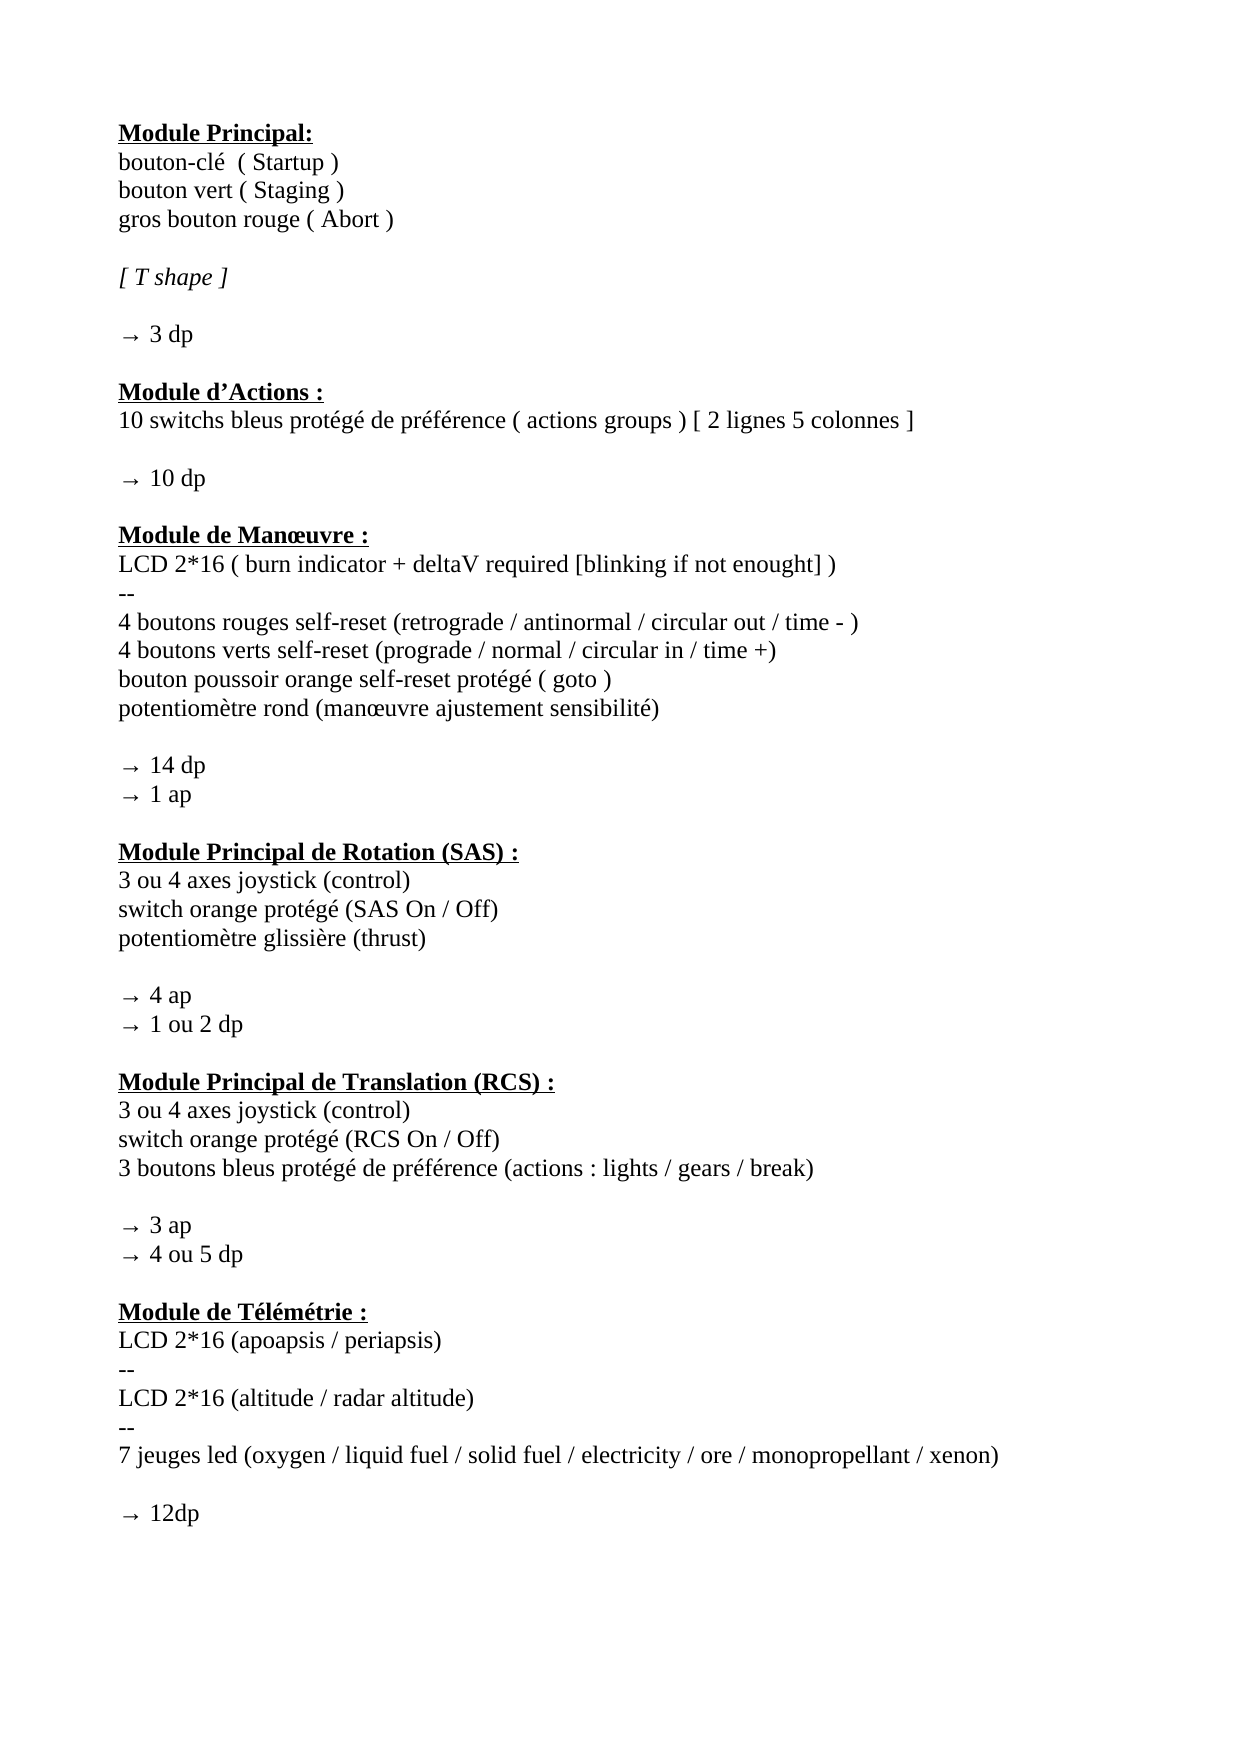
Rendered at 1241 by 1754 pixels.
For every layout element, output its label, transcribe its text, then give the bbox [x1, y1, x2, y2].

text 10 switchs bleus protégé de préférence ( actions groups ) [ 2 lignes 5 colonnes ] [118, 406, 1122, 434]
text 4 boutons rouges self-reset (retrograde / antinormal / circular out / time - ) [118, 607, 1122, 636]
text switch orange protégé (SAS On / Off) [118, 894, 1122, 923]
text Module Principal: [118, 118, 1122, 147]
text 3 ou 4 axes joystick (control) [118, 866, 1122, 894]
text Module de Télémétrie : [118, 1297, 1122, 1326]
text bouton-clé ( Startup ) [118, 147, 1122, 176]
text 3 ou 4 axes joystick (control) [118, 1096, 1122, 1124]
text Module de Manœuvre : [118, 521, 1122, 549]
text bouton poussoir orange self-reset protégé ( goto ) [118, 664, 1122, 693]
text LCD 2*16 ( burn indicator + deltaV required [blinking if not enought] ) [118, 549, 1122, 578]
text -- [118, 1354, 1122, 1383]
text 3 boutons bleus protégé de préférence (actions : lights / gears / break) [118, 1153, 1122, 1182]
text → 4 ap [118, 981, 1122, 1009]
text switch orange protégé (RCS On / Off) [118, 1124, 1122, 1153]
text → 3 ap [118, 1211, 1122, 1239]
text [ T shape ] [118, 262, 1122, 291]
text Module Principal de Translation (RCS) : [118, 1067, 1122, 1096]
text → 3 dp [118, 319, 1122, 348]
text → 1 ap [118, 779, 1122, 808]
text LCD 2*16 (apoapsis / periapsis) [118, 1326, 1122, 1354]
text → 12dp [118, 1498, 1122, 1527]
text potentiomètre rond (manœuvre ajustement sensibilité) [118, 693, 1122, 722]
text Module d’Actions : [118, 377, 1122, 406]
text -- [118, 1412, 1122, 1441]
text 4 boutons verts self-reset (prograde / normal / circular in / time +) [118, 636, 1122, 664]
text → 14 dp [118, 751, 1122, 779]
text → 1 ou 2 dp [118, 1009, 1122, 1038]
text bouton vert ( Staging ) [118, 176, 1122, 204]
text potentiomètre glissière (thrust) [118, 923, 1122, 952]
text → 10 dp [118, 463, 1122, 492]
text 7 jeuges led (oxygen / liquid fuel / solid fuel / electricity / ore / monopropellant / xenon) [118, 1441, 1122, 1469]
text → 4 ou 5 dp [118, 1239, 1122, 1268]
text Module Principal de Rotation (SAS) : [118, 837, 1122, 866]
text LCD 2*16 (altitude / radar altitude) [118, 1383, 1122, 1412]
text -- [118, 578, 1122, 607]
text gros bouton rouge ( Abort ) [118, 204, 1122, 233]
